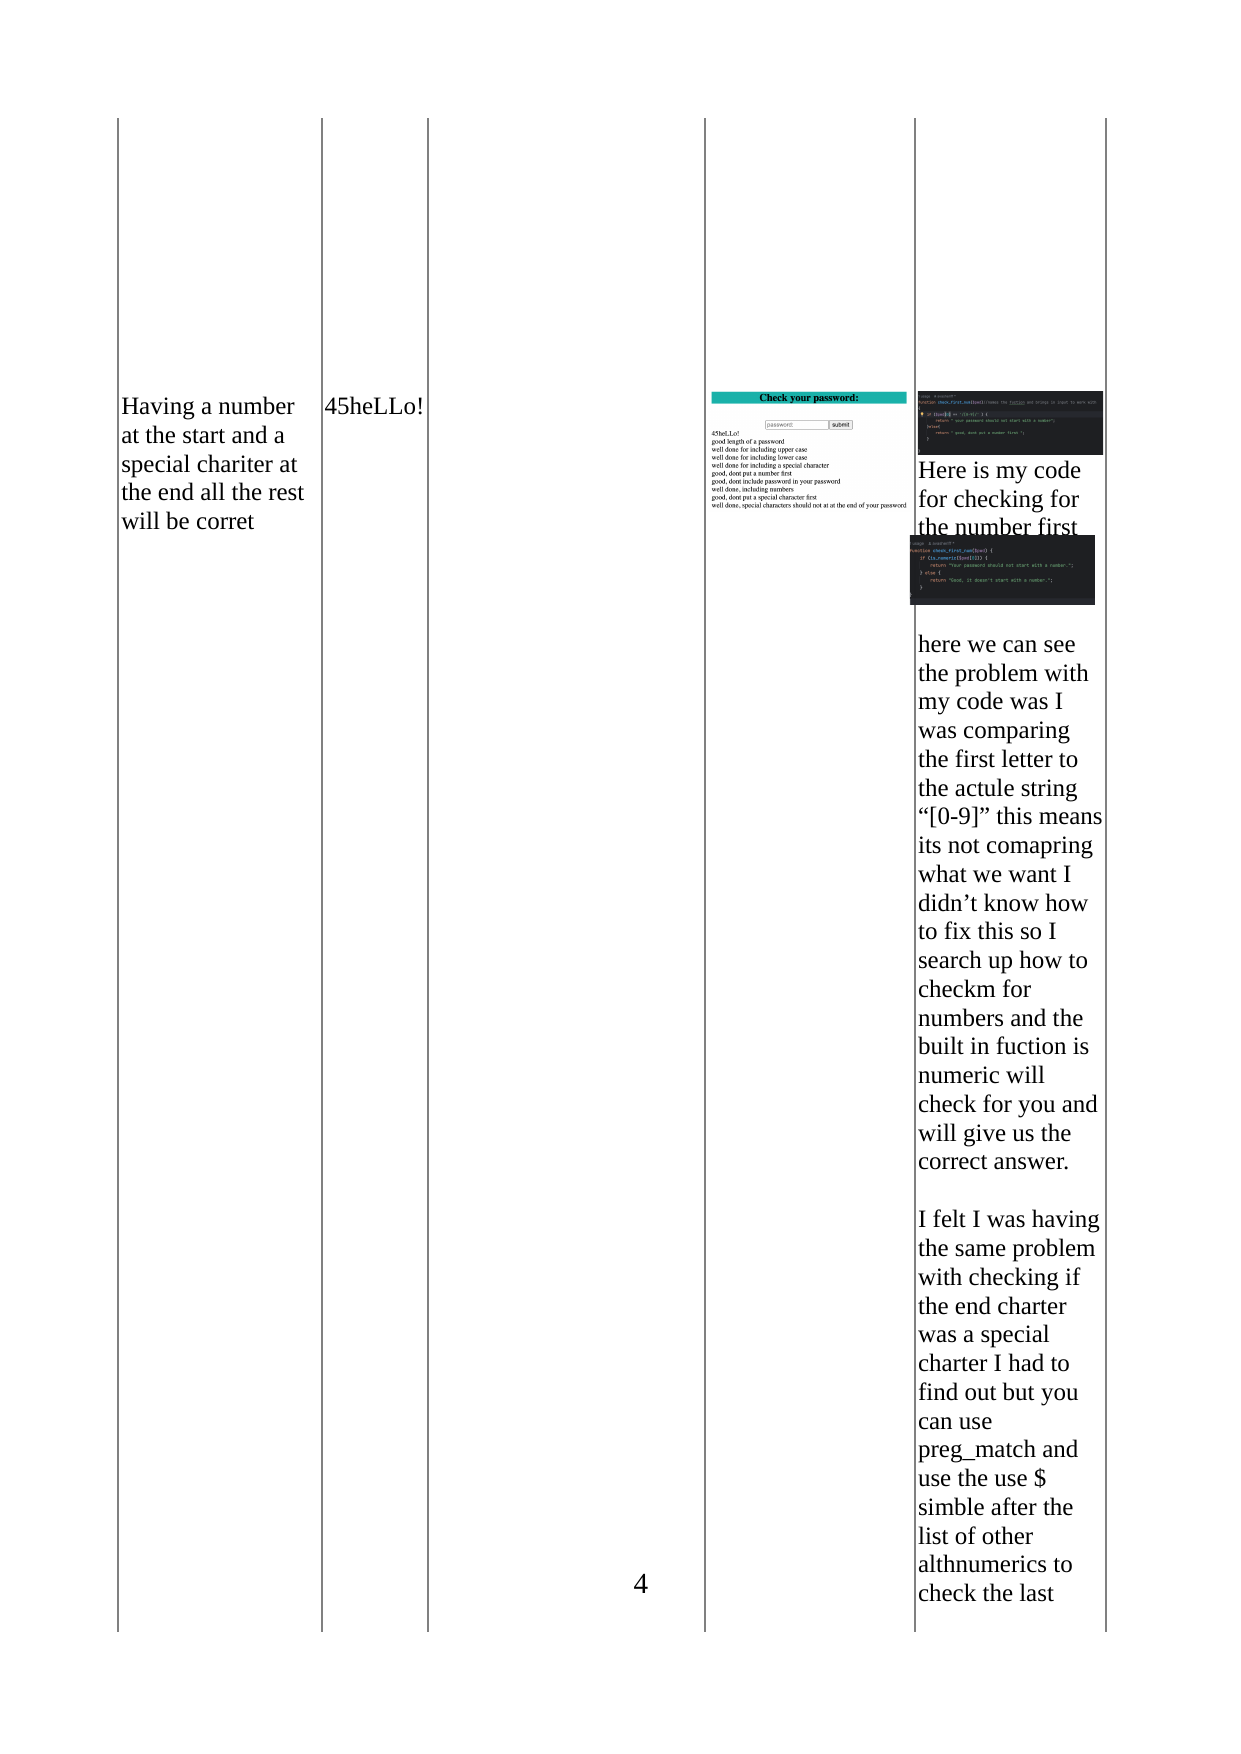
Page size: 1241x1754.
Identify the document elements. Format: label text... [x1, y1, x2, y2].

table_cell Having a number at the start and a special chariter at the end all the rest will be corret [119, 388, 321, 1632]
table_cell [119, 118, 321, 388]
table_cell As we can see its saying well done for not putting number first and charcter last which we have done [706, 388, 914, 1632]
table_cell [323, 118, 427, 388]
picture [708, 391, 913, 512]
table_cell Here is my code for checking for the number first here we can see the problem with my code was I was comparing the first letter to the actule string “[0-9]” this means its not comapring what we want I didn’t know how to fix this so I search up how to checkm for numbers and the built in fuction is numeric will check for you and will give us the correct answer. I felt I was having the same problem with checking if the end charter was a special charter I had to find out but you can use preg_match and use the use $ simble after the list of other althnumerics to check the last [916, 388, 1105, 1632]
table_cell numbers good, dont put a special character first well done, special characters should not at at the end of your password [429, 118, 704, 388]
picture [917, 391, 1104, 455]
picture [909, 535, 1095, 605]
table_cell [706, 118, 914, 388]
table_cell [916, 118, 1105, 388]
table_cell 45heLLo! good length of a password well done for including upper case well done for including lower case well done for including a special character dont put a number first good, dont include password in your password well done, including numbers good, dont put a special character first special characters should not at at the end of your password4 [429, 388, 704, 1632]
table_cell 45heLLo! [323, 388, 427, 1632]
